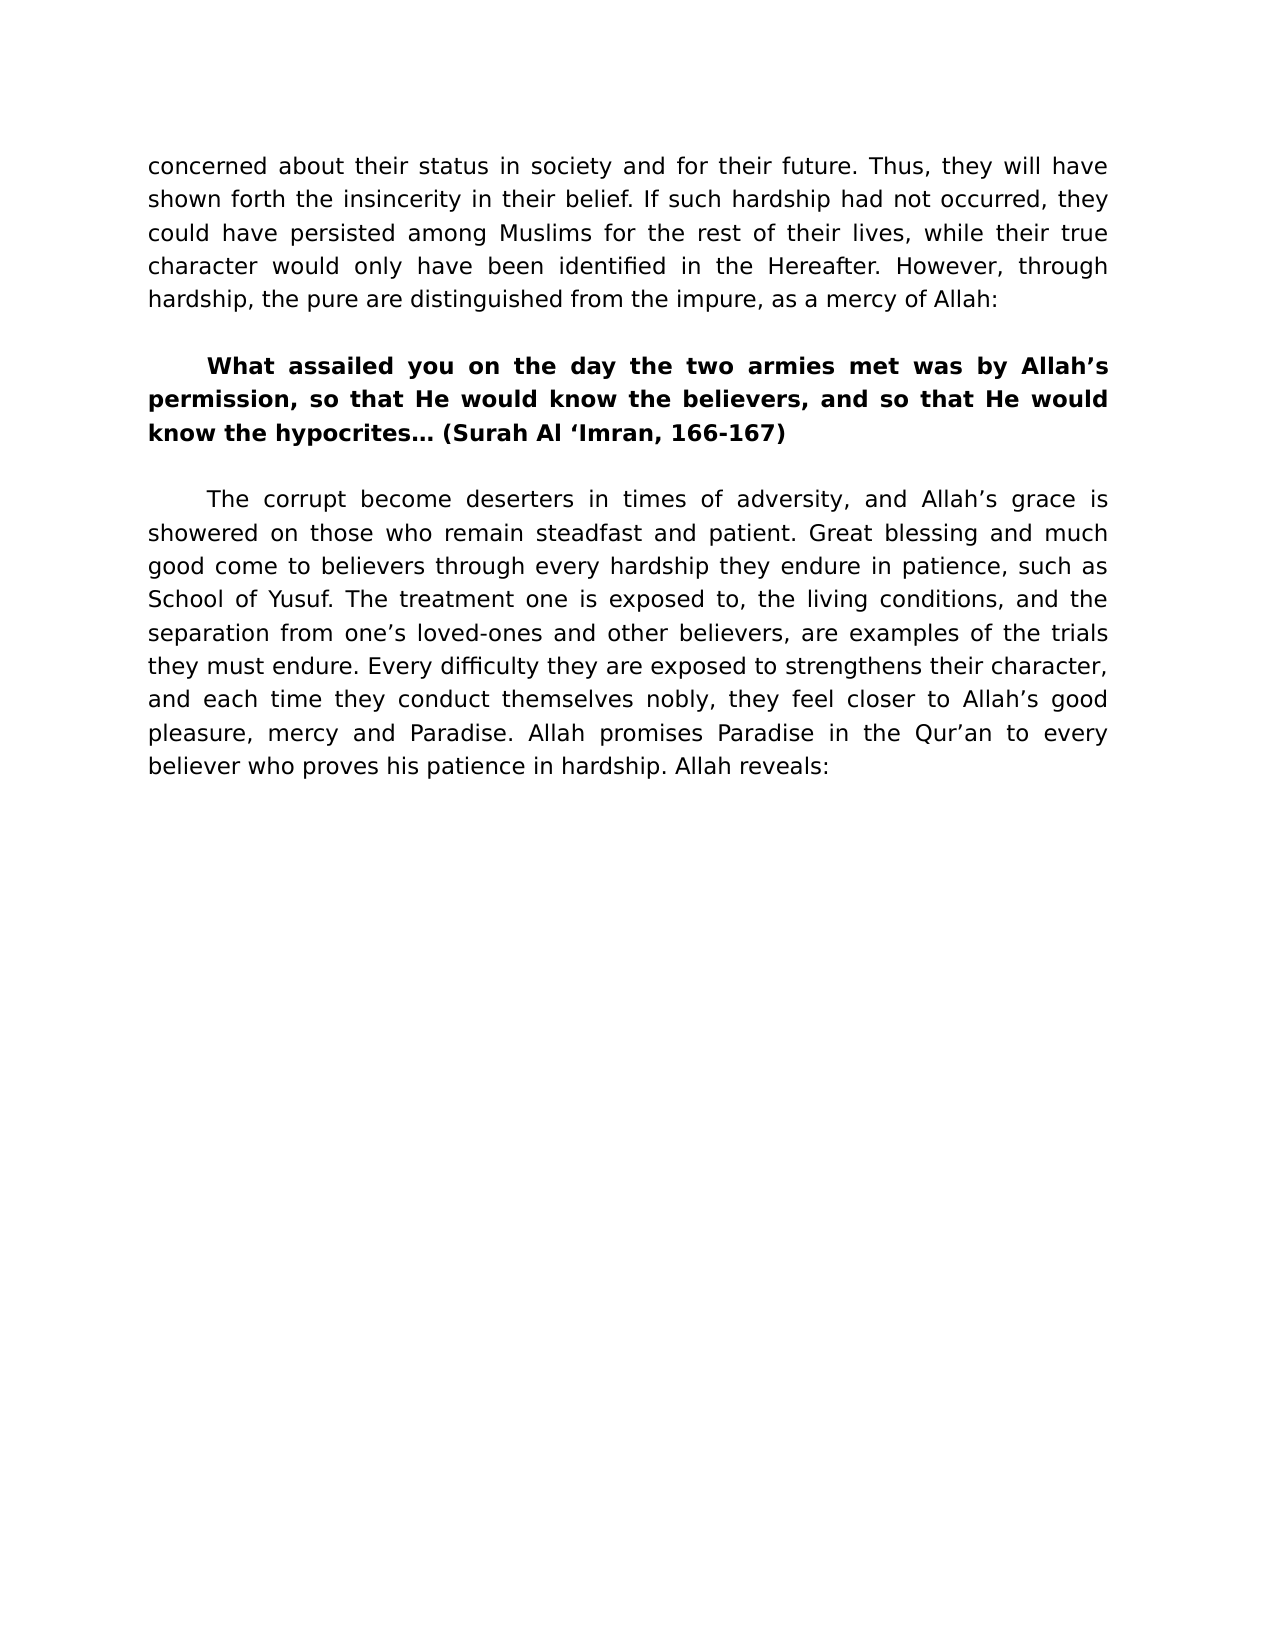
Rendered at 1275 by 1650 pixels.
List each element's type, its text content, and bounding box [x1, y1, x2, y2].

text What assailed you on the day the two armies met was by Allah’s permission, so that He would know the believers, and so that He would know the hypocrites… (Surah Al ‘Imran, 166-167) [148, 348, 1110, 448]
text The corrupt become deserters in times of adversity, and Allah’s grace is showered on those who remain steadfast and patient. Great blessing and much good come to believers through every hardship they endure in patience, such as School of Yusuf. The treatment one is exposed to, the living conditions, and the separation from one’s loved-ones and other believers, are examples of the trials they must endure. Every difficulty they are exposed to strengthens their character, and each time they conduct themselves nobly, they feel closer to Allah’s good pleasure, mercy and Paradise. Allah promises Paradise in the Qur’an to every believer who proves his patience in hardship. Allah reveals: [148, 481, 1110, 781]
text concerned about their status in society and for their future. Thus, they will have shown forth the insincerity in their belief. If such hardship had not occurred, they could have persisted among Muslims for the rest of their lives, while their true character would only have been identified in the Hereafter. However, through hardship, the pure are distinguished from the impure, as a mercy of Allah: [148, 148, 1110, 314]
